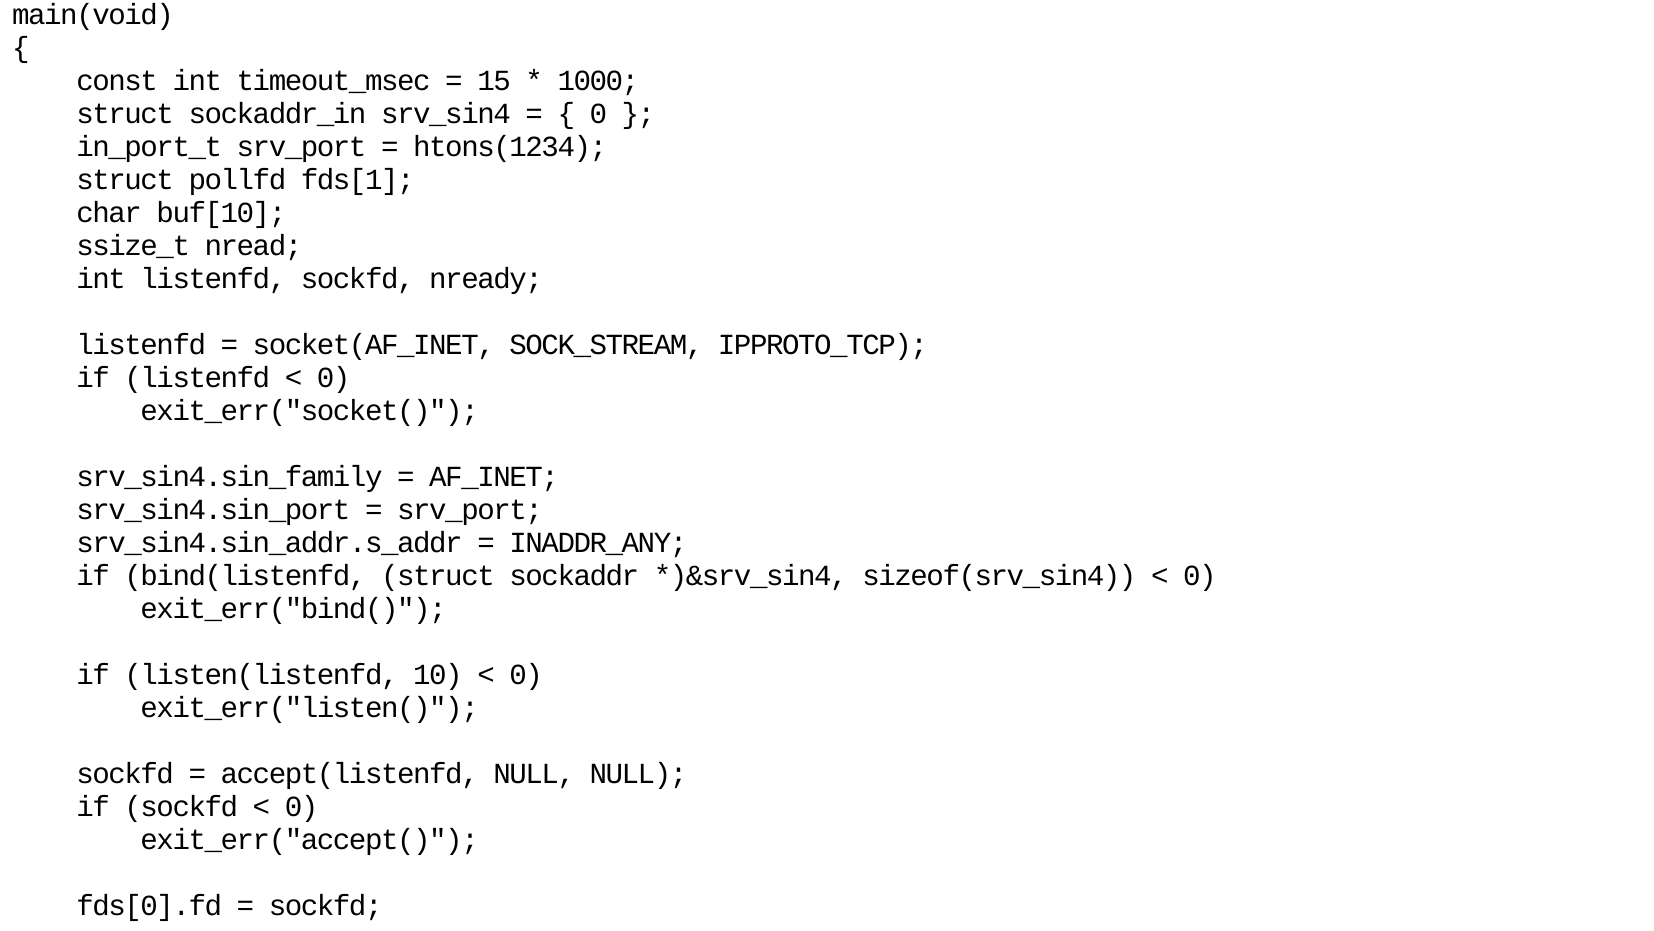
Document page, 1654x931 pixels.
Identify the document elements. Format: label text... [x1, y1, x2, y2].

text sockfd = accept(listenfd, NULL, NULL); [12, 759, 1642, 792]
text srv_sin4.sin_addr.s_addr = INADDR_ANY; [12, 528, 1642, 561]
text if (listen(listenfd, 10) < 0) [12, 660, 1642, 693]
text struct pollfd fds[1]; [12, 165, 1642, 198]
text exit_err("bind()"); [12, 594, 1642, 627]
text exit_err("listen()"); [12, 693, 1642, 726]
text fds[0].fd = sockfd; [12, 892, 1642, 924]
text if (sockfd < 0) [12, 792, 1642, 826]
text int listenfd, sockfd, nready; [12, 264, 1642, 297]
text char buf[10]; [12, 198, 1642, 231]
text exit_err("accept()"); [12, 826, 1642, 858]
text srv_sin4.sin_family = AF_INET; [12, 462, 1642, 495]
text struct sockaddr_in srv_sin4 = { 0 }; [12, 99, 1642, 132]
text const int timeout_msec = 15 * 1000; [12, 66, 1642, 99]
text srv_sin4.sin_port = srv_port; [12, 495, 1642, 528]
text { [12, 33, 1642, 66]
text if (listenfd < 0) [12, 363, 1642, 396]
text main(void) [12, 0, 1642, 33]
text listenfd = socket(AF_INET, SOCK_STREAM, IPPROTO_TCP); [12, 330, 1642, 363]
text exit_err("socket()"); [12, 396, 1642, 429]
text ssize_t nread; [12, 231, 1642, 264]
text if (bind(listenfd, (struct sockaddr *)&srv_sin4, sizeof(srv_sin4)) < 0) [12, 561, 1642, 594]
text in_port_t srv_port = htons(1234); [12, 132, 1642, 165]
